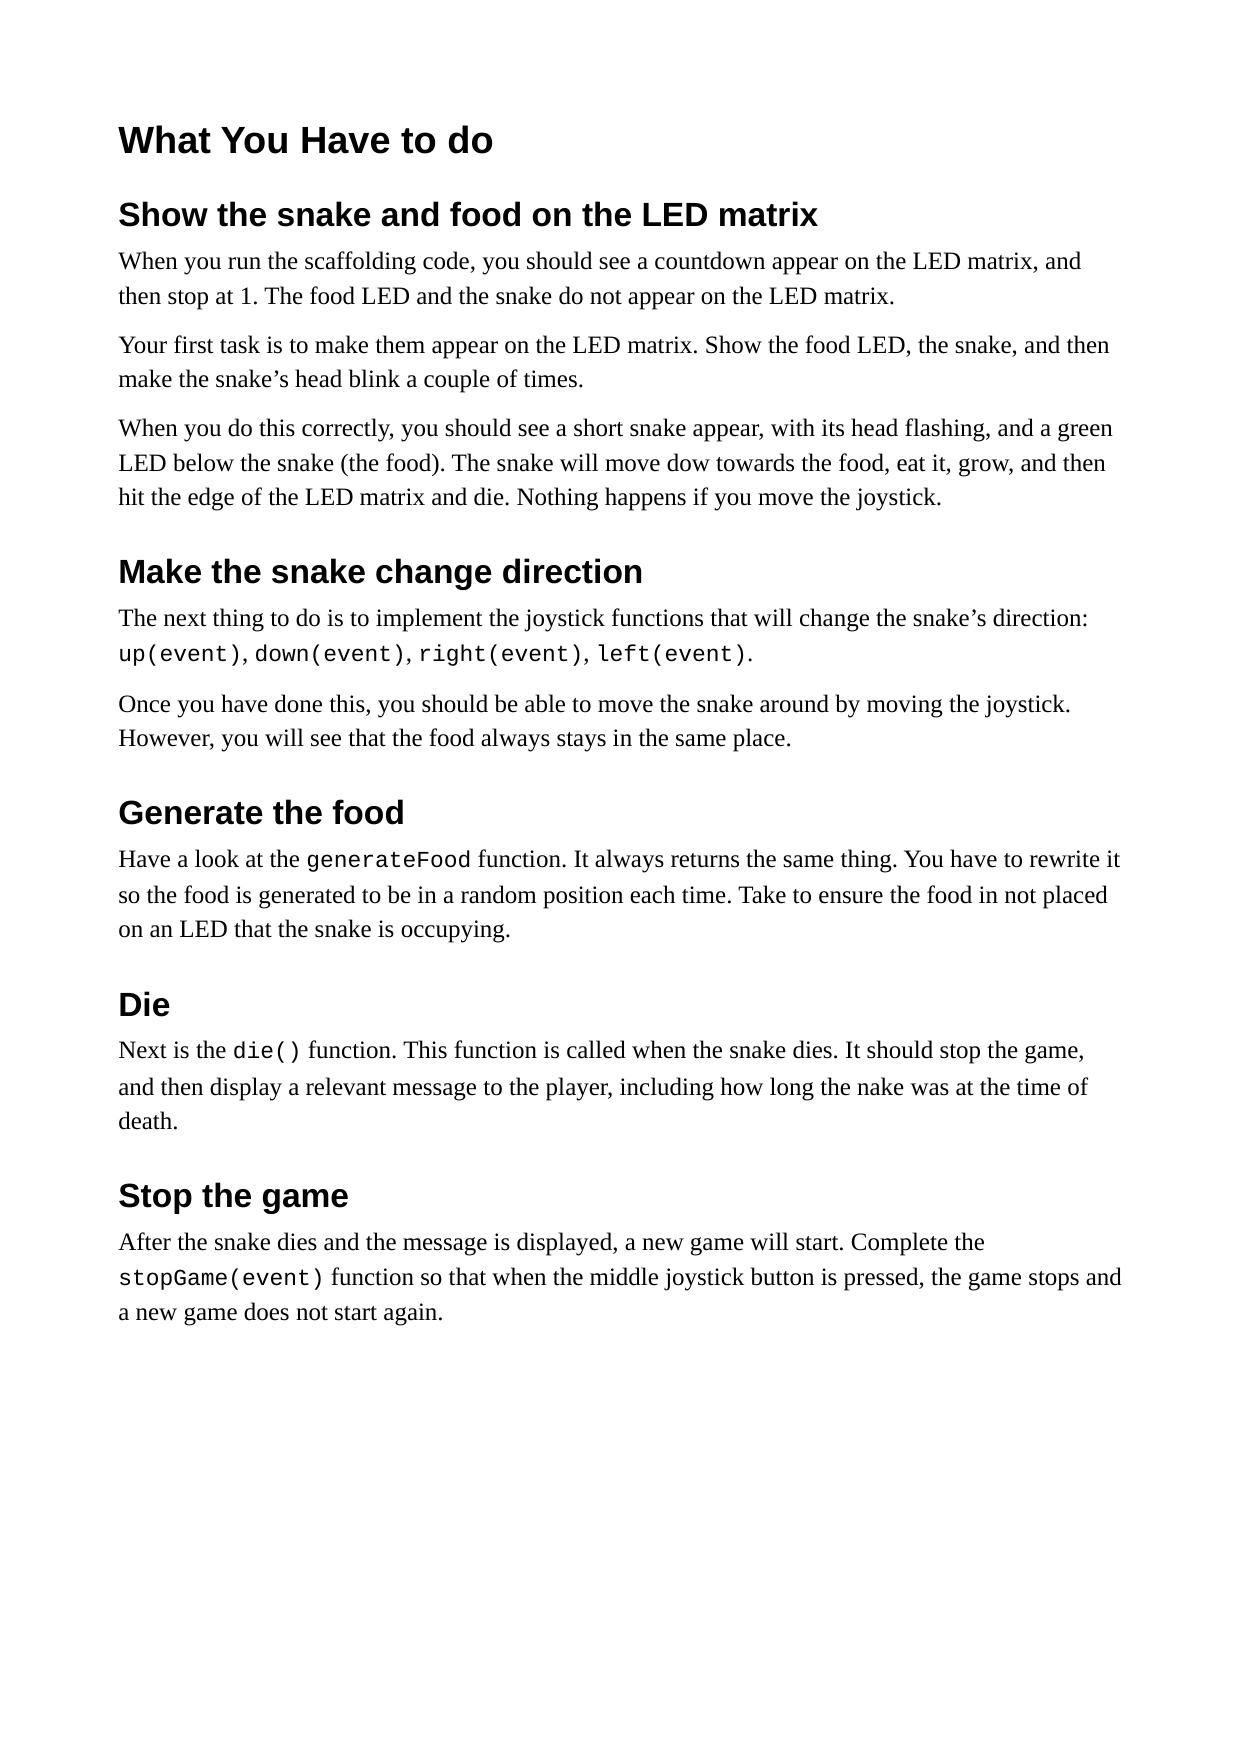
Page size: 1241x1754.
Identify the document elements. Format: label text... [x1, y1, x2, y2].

text The next thing to do is to implement the joystick functions that will change the snake’s direction: up(event), down(event), right(event), left(event). [118, 603, 1122, 668]
subtitle What You Have to do [118, 118, 1122, 162]
subtitle Die [118, 984, 1122, 1023]
text When you run the scaffolding code, you should see a countdown appear on the LED matrix, and then stop at 1. The food LED and the snake do not appear on the LED matrix. [118, 246, 1122, 309]
subtitle Stop the game [118, 1176, 1122, 1214]
text Your first task is to make them appear on the LED matrix. Show the food LED, the snake, and then make the snake’s head blink a couple of times. [118, 330, 1122, 393]
subtitle Generate the food [118, 793, 1122, 832]
text Once you have done this, you should be able to move the snake around by moving the joystick. However, you will see that the food always stays in the same place. [118, 689, 1122, 752]
text Next is the die() function. This function is called when the snake dies. It should stop the game, and then display a relevant message to the player, including how long the nake was at the time of death. [118, 1036, 1122, 1135]
text When you do this correctly, you should see a short snake appear, with its head flashing, and a green LED below the snake (the food). The snake will move dow towards the food, eat it, grow, and then hit the edge of the LED matrix and die. Nothing happens if you move the joystick. [118, 413, 1122, 511]
subtitle Make the snake change direction [118, 552, 1122, 591]
text Have a look at the generateFood function. It always returns the same thing. You have to rewrite it so the food is generated to be in a random position each time. Take to ensure the food in not placed on an LED that the snake is occupying. [118, 844, 1122, 943]
subtitle Show the snake and food on the LED matrix [118, 195, 1122, 234]
text After the snake dies and the message is displayed, a new game will start. Complete the stopGame(event) function so that when the middle joystick button is pressed, the game stops and a new game does not start again. [118, 1227, 1122, 1326]
